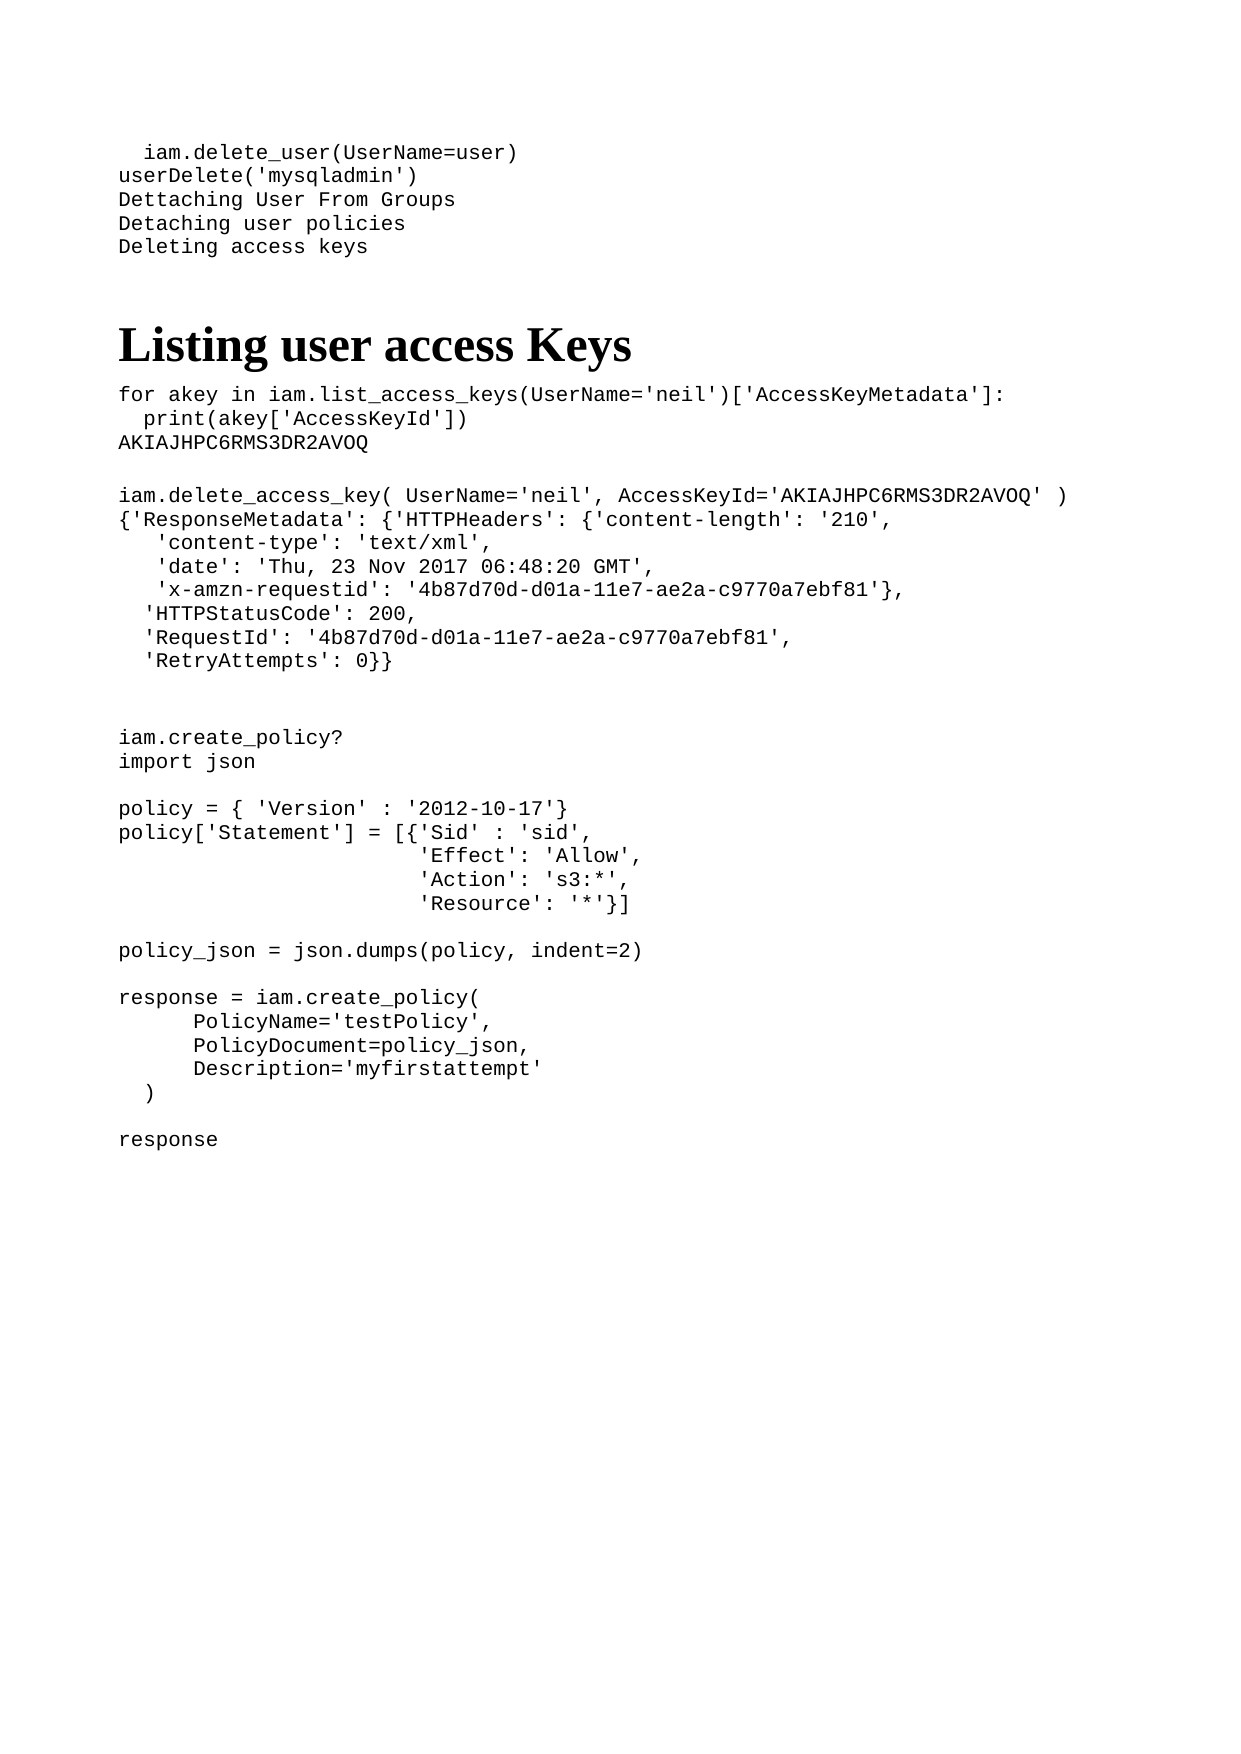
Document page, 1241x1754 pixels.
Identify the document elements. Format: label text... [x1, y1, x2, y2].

text iam.create_policy? [118, 727, 1122, 751]
text 'Resource': '*'}] [118, 893, 1122, 916]
text ​ [118, 118, 1122, 142]
text response = iam.create_policy( [118, 987, 1122, 1011]
text {'ResponseMetadata': {'HTTPHeaders': {'content-length': '210', [118, 508, 1122, 532]
text Description='myfirstattempt' [118, 1058, 1122, 1082]
text 'date': 'Thu, 23 Nov 2017 06:48:20 GMT', [118, 556, 1122, 579]
text 'RetryAttempts': 0}} [118, 650, 1122, 674]
text iam.delete_access_key( UserName='neil', AccessKeyId='AKIAJHPC6RMS3DR2AVOQ' ) [118, 485, 1122, 508]
text response [118, 1129, 1122, 1153]
text userDelete('mysqladmin') [118, 165, 1122, 189]
text print(akey['AccessKeyId']) [118, 408, 1122, 432]
text ​ [118, 703, 1122, 727]
text PolicyName='testPolicy', [118, 1011, 1122, 1034]
text iam.delete_user(UserName=user) [118, 142, 1122, 165]
text import json [118, 751, 1122, 774]
text Detaching user policies [118, 213, 1122, 236]
text ​ [118, 916, 1122, 940]
text ​ [118, 964, 1122, 987]
text PolicyDocument=policy_json, [118, 1034, 1122, 1058]
text 'content-type': 'text/xml', [118, 532, 1122, 556]
text 'HTTPStatusCode': 200, [118, 603, 1122, 627]
text 'Action': 's3:*', [118, 869, 1122, 893]
text ​ [118, 774, 1122, 798]
text Deleting access keys [118, 236, 1122, 260]
text Dettaching User From Groups [118, 189, 1122, 213]
text AKIAJHPC6RMS3DR2AVOQ [118, 432, 1122, 455]
text 'RequestId': '4b87d70d-d01a-11e7-ae2a-c9770a7ebf81', [118, 627, 1122, 650]
subtitle Listing user access Keys [118, 314, 1122, 372]
text policy['Statement'] = [{'Sid' : 'sid', [118, 822, 1122, 845]
text 'x-amzn-requestid': '4b87d70d-d01a-11e7-ae2a-c9770a7ebf81'}, [118, 579, 1122, 603]
text policy_json = json.dumps(policy, indent=2) [118, 940, 1122, 964]
text ​ [118, 1106, 1122, 1129]
text policy = { 'Version' : '2012-10-17'} [118, 798, 1122, 822]
text ) [118, 1082, 1122, 1106]
text for akey in iam.list_access_keys(UserName='neil')['AccessKeyMetadata']: [118, 384, 1122, 408]
text 'Effect': 'Allow', [118, 845, 1122, 869]
